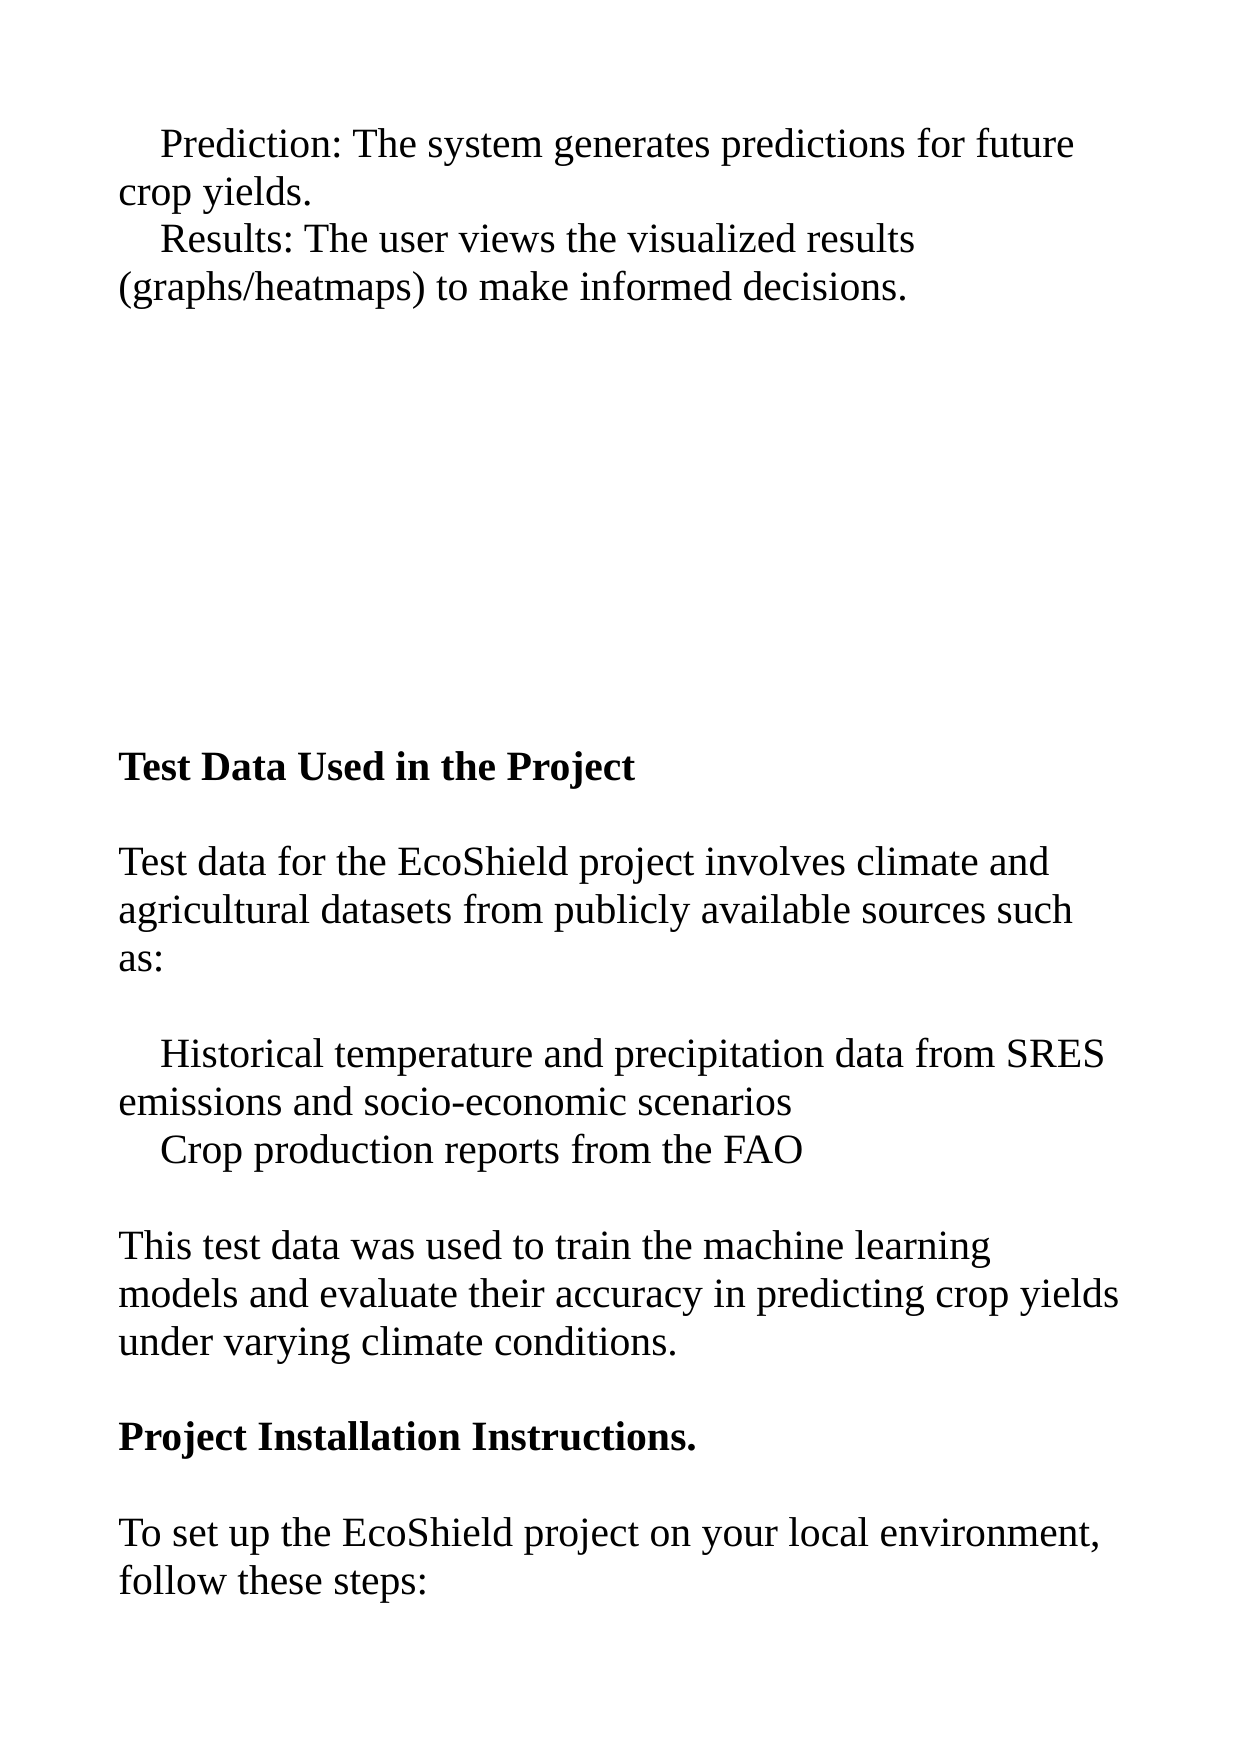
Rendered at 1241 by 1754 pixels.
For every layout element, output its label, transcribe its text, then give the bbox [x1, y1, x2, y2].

text To set up the EcoShield project on your local environment, follow these steps: [118, 1508, 1122, 1603]
text Historical temperature and precipitation data from SRES emissions and socio-economic scenarios [118, 1028, 1122, 1124]
text Test data for the EcoShield project involves climate and agricultural datasets from publicly available sources such as: [118, 837, 1122, 981]
text Project Installation Instructions. [118, 1412, 1122, 1460]
text Prediction: The system generates predictions for future crop yields. [118, 118, 1122, 214]
text Crop production reports from the FAO [118, 1124, 1122, 1172]
text Results: The user views the visualized results (graphs/heatmaps) to make informed decisions. [118, 214, 1122, 310]
text Test Data Used in the Project [118, 741, 1122, 789]
text This test data was used to train the machine learning models and evaluate their accuracy in predicting crop yields under varying climate conditions. [118, 1220, 1122, 1364]
